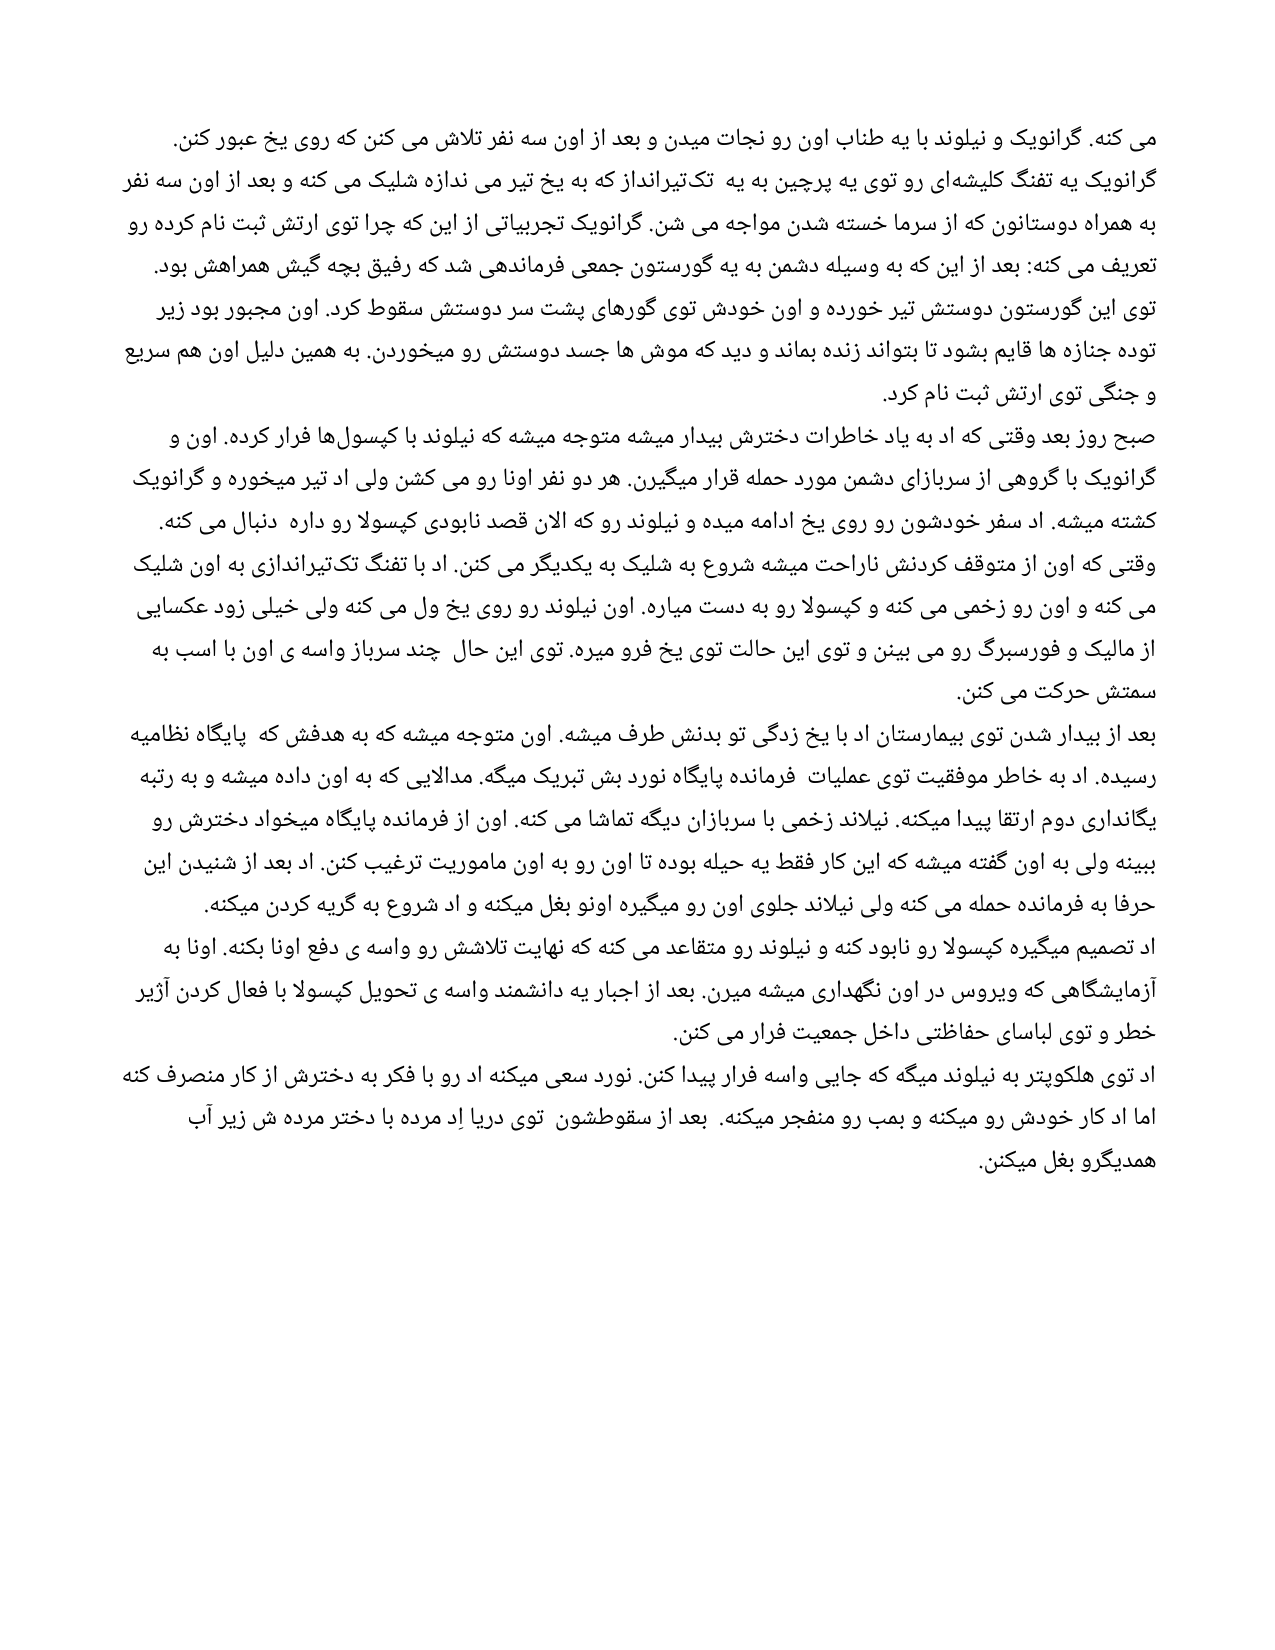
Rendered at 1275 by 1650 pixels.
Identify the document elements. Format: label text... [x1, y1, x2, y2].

text بعد از بیدار شدن توی بیمارستان اد با یخ زدگی تو بدنش طرف میشه. اون متوجه میشه که به هدفش که پایگاه نظامیه رسیده. اد به خاطر موفقیت توی عملیات فرمانده پایگاه نورد بش تبریک میگه. مدالایی که به اون داده میشه و به رتبه یگانداری دوم ارتقا پیدا میکنه. نیلاند زخمی با سربازان دیگه تماشا می کنه. اون از فرمانده پایگاه میخواد دخترش رو ببینه ولی به اون گفته میشه که این کار فقط یه حیله بوده تا اون رو به اون ماموریت ترغیب کنن. اد بعد از شنیدن این حرفا به فرمانده حمله می کنه ولی نیلاند جلوی اون رو میگیره اونو بغل میکنه و اد شروع به گریه کردن میکنه. [118, 714, 1157, 928]
text اد توی هلکوپتر به نیلوند میگه که جایی واسه فرار پیدا کنن. نورد سعی میکنه اد رو با فکر به دخترش از کار منصرف کنه اما اد کار خودش رو میکنه و بمب رو منفجر میکنه. بعد از سقوطشون توی دریا اِد مرده با دختر مرده ش زیر آب همدیگرو بغل میکنن. [118, 1055, 1157, 1183]
text اد تصمیم میگیره کپسولا رو نابود کنه و نیلوند رو متقاعد می کنه که نهایت تلاشش رو واسه ی دفع اونا بکنه. اونا به آزمایشگاهی که ویروس در اون نگهداری میشه میرن. بعد از اجبار یه دانشمند واسه ی تحویل کپسولا با فعال کردن آژیر خطر و توی لباسای حفاظتی داخل جمعیت فرار می کنن. [118, 928, 1157, 1055]
text می کنه. گرانویک و نیلوند با یه طناب اون رو نجات میدن و بعد از اون سه نفر تلاش می کنن که روی یخ عبور کنن. گرانویک یه تفنگ کلیشه‌ای رو توی یه پرچین به یه تک‌تیرانداز که به یخ تیر می ندازه شلیک می کنه و بعد از اون سه نفر به همراه دوستانون که از سرما خسته شدن مواجه می شن. گرانویک تجربیاتی از این که چرا توی ارتش ثبت نام کرده‌ رو تعریف می کنه: بعد از این که به وسیله دشمن به یه گورستون جمعی فرماندهی شد که رفیق بچه گیش همراهش بود. توی این گورستون دوستش تیر خورده و اون خودش توی گورهای پشت سر دوستش سقوط کرد. اون مجبور بود زیر توده جنازه ها قایم بشود تا بتواند زنده بماند و دید که موش ها جسد دوستش رو میخوردن. به همین دلیل اون هم سریع و جنگی توی ارتش ثبت نام کرد. صبح روز بعد وقتی که اد به یاد خاطرات دخترش بیدار میشه متوجه میشه که نیلوند با کپسول‌ها فرار کرده. اون و گرانویک با گروهی از سربازای دشمن مورد حمله قرار میگیرن. هر دو نفر اونا رو می کشن ولی اد تیر میخوره و گرانویک کشته میشه. اد سفر خودشون رو روی یخ ادامه میده و نیلوند رو که الان قصد نابودی کپسولا رو داره دنبال می کنه. وقتی که اون از متوقف کردنش ناراحت میشه شروع به شلیک به یکدیگر می کنن. اد با تفنگ تک‌تیراندازی به اون شلیک می کنه و اون رو زخمی می کنه و کپسولا رو به دست میاره. اون نیلوند رو روی یخ ول می کنه ولی خیلی زود عکسایی از مالیک و فورسبرگ رو می بینن و توی این حالت توی یخ فرو میره. توی این حال چند سرباز واسه ی اون با اسب به سمتش حرکت می کنن. [118, 118, 1157, 714]
